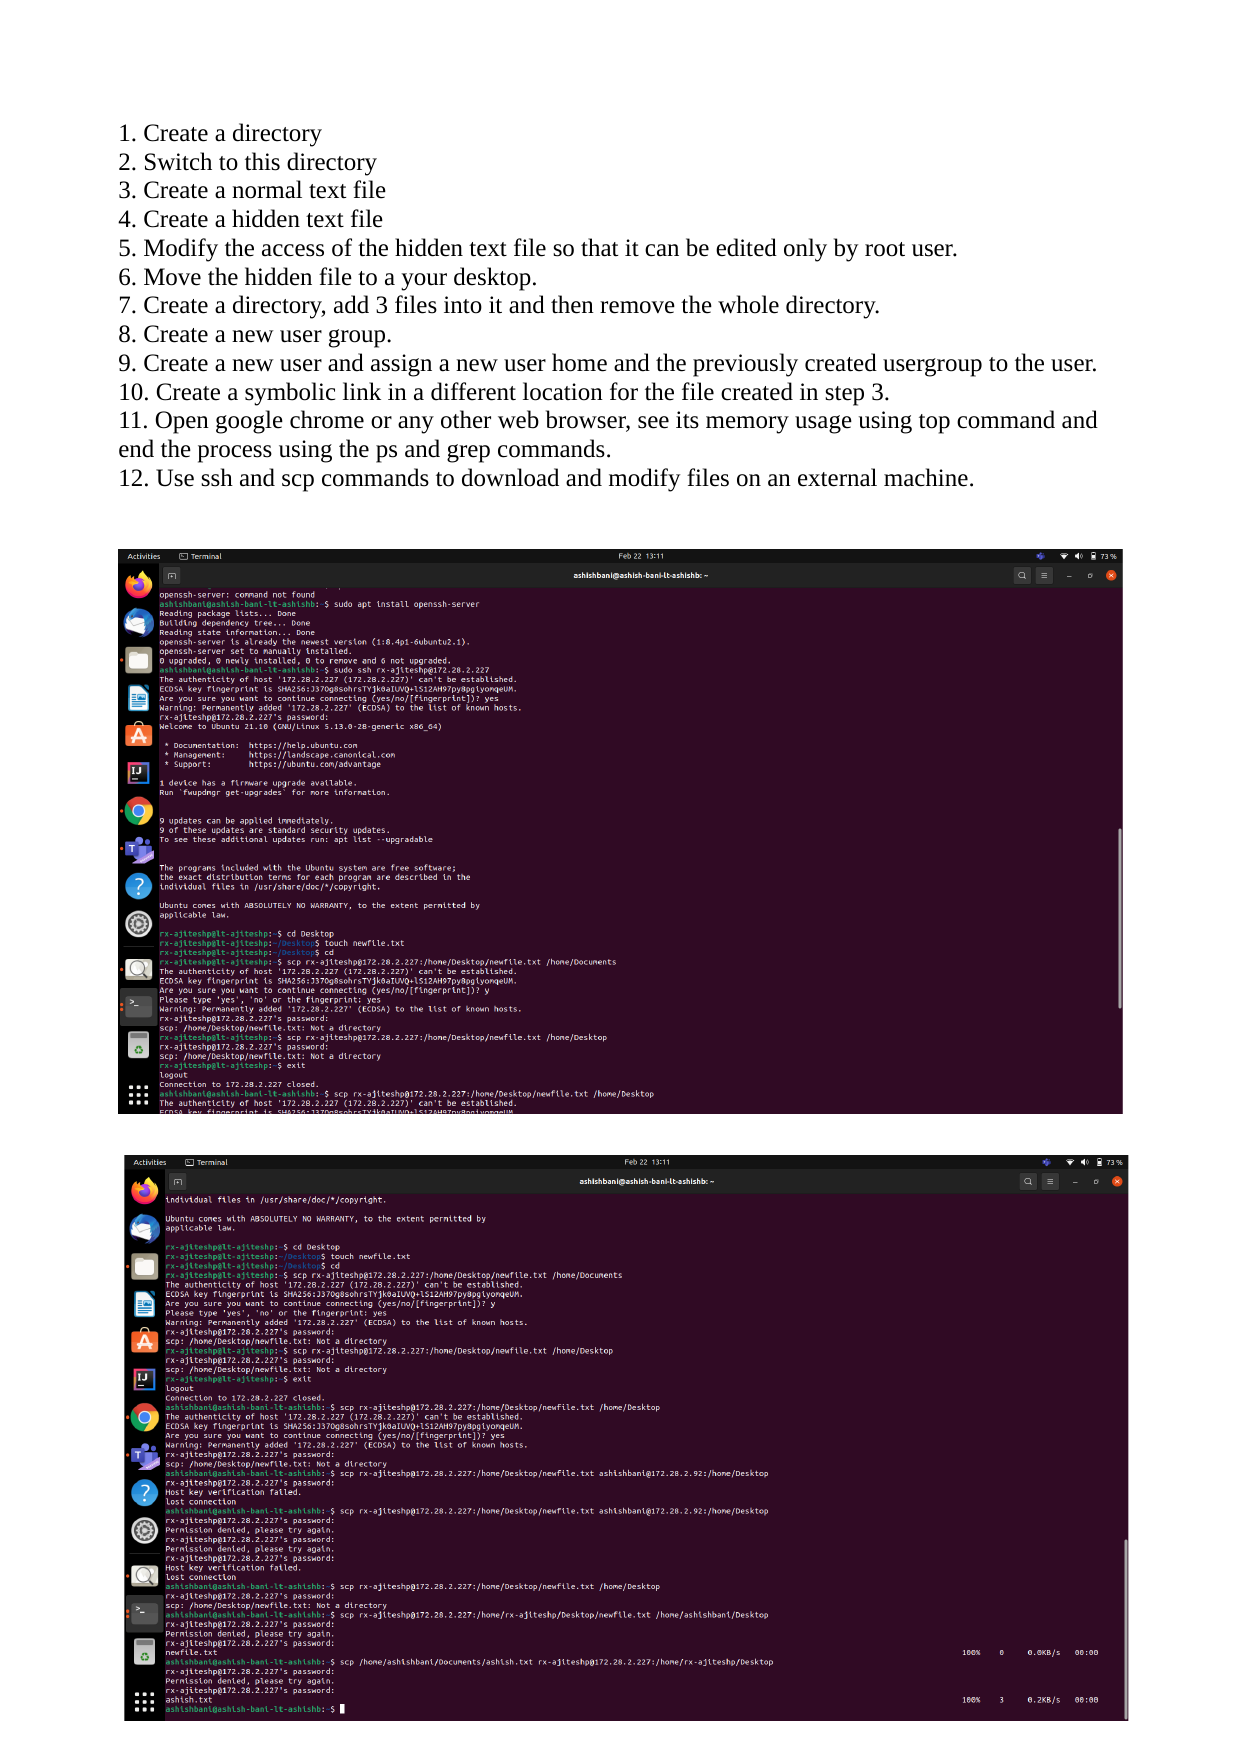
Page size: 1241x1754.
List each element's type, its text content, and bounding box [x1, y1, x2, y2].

text 3. Create a normal text file [118, 176, 1122, 204]
text 11. Open google chrome or any other web browser, see its memory usage using top command and end the process using the ps and grep commands. [118, 406, 1122, 463]
text 4. Create a hidden text file [118, 204, 1122, 233]
text 8. Create a new user group. [118, 319, 1122, 348]
text 5. Modify the access of the hidden text file so that it can be edited only by root user. [118, 233, 1122, 262]
picture [118, 549, 1123, 1114]
text 1. Create a directory [118, 118, 1122, 147]
text 6. Move the hidden file to a your desktop. [118, 262, 1122, 291]
picture [124, 1155, 1129, 1721]
text 2. Switch to this directory [118, 147, 1122, 176]
text 12. Use ssh and scp commands to download and modify files on an external machine. [118, 463, 1122, 492]
text 7. Create a directory, add 3 files into it and then remove the whole directory. [118, 291, 1122, 319]
text 10. Create a symbolic link in a different location for the file created in step 3. [118, 377, 1122, 406]
text 9. Create a new user and assign a new user home and the previously created usergroup to the user. [118, 348, 1122, 377]
